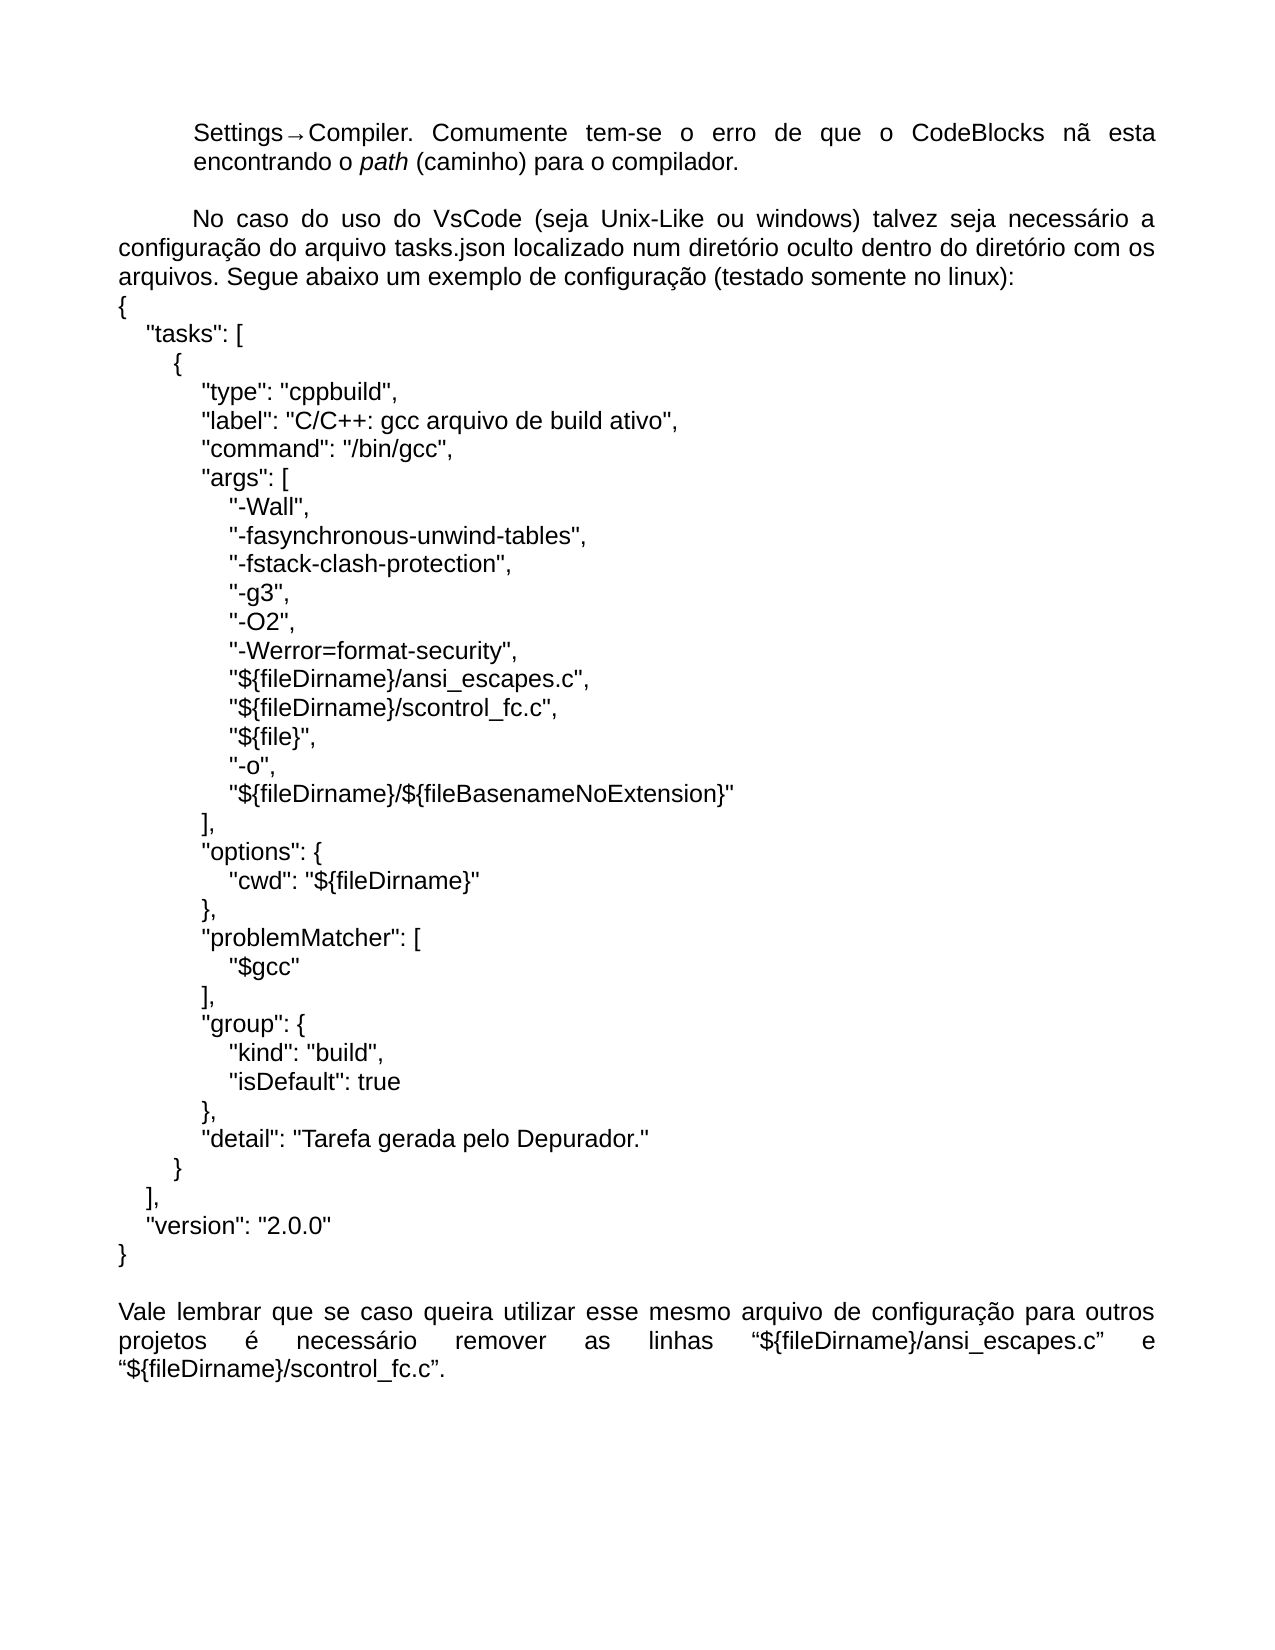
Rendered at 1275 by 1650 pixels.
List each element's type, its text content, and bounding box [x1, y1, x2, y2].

list Settings→Compiler. Comumente tem-se o erro de que o CodeBlocks nã esta encontrando o path (caminho) para o compilador. [156, 118, 1157, 176]
text "command": "/bin/gcc", [118, 434, 1157, 463]
text "-O2", [118, 607, 1157, 636]
text "$gcc" [118, 952, 1157, 981]
text } [118, 1239, 1157, 1268]
text "problemMatcher": [ [118, 923, 1157, 952]
text "-fstack-clash-protection", [118, 549, 1157, 578]
text "${file}", [118, 722, 1157, 751]
text "-o", [118, 751, 1157, 779]
text "args": [ [118, 463, 1157, 492]
text Vale lembrar que se caso queira utilizar esse mesmo arquivo de configuração para outros projetos é necessário remover as linhas “${fileDirname}/ansi_escapes.c” e “${fileDirname}/scontrol_fc.c”. [118, 1297, 1157, 1383]
text }, [118, 894, 1157, 923]
text "label": "C/C++: gcc arquivo de build ativo", [118, 406, 1157, 434]
text "isDefault": true [118, 1067, 1157, 1096]
text { [118, 291, 1157, 319]
text ], [118, 808, 1157, 837]
text { [118, 348, 1157, 377]
text "-g3", [118, 578, 1157, 607]
text "type": "cppbuild", [118, 377, 1157, 406]
text ], [118, 1182, 1157, 1211]
text "${fileDirname}/${fileBasenameNoExtension}" [118, 779, 1157, 808]
text "cwd": "${fileDirname}" [118, 866, 1157, 894]
text "${fileDirname}/scontrol_fc.c", [118, 693, 1157, 722]
text "version": "2.0.0" [118, 1211, 1157, 1239]
text "options": { [118, 837, 1157, 866]
text "-Wall", [118, 492, 1157, 521]
text "${fileDirname}/ansi_escapes.c", [118, 664, 1157, 693]
text "group": { [118, 1009, 1157, 1038]
text "tasks": [ [118, 319, 1157, 348]
text "-fasynchronous-unwind-tables", [118, 521, 1157, 549]
text "kind": "build", [118, 1038, 1157, 1067]
text }, [118, 1096, 1157, 1124]
text } [118, 1153, 1157, 1182]
text "detail": "Tarefa gerada pelo Depurador." [118, 1124, 1157, 1153]
text No caso do uso do VsCode (seja Unix-Like ou windows) talvez seja necessário a configuração do arquivo tasks.json localizado num diretório oculto dentro do diretório com os arquivos. Segue abaixo um exemplo de configuração (testado somente no linux): [118, 204, 1157, 291]
text "-Werror=format-security", [118, 636, 1157, 664]
text ], [118, 981, 1157, 1009]
